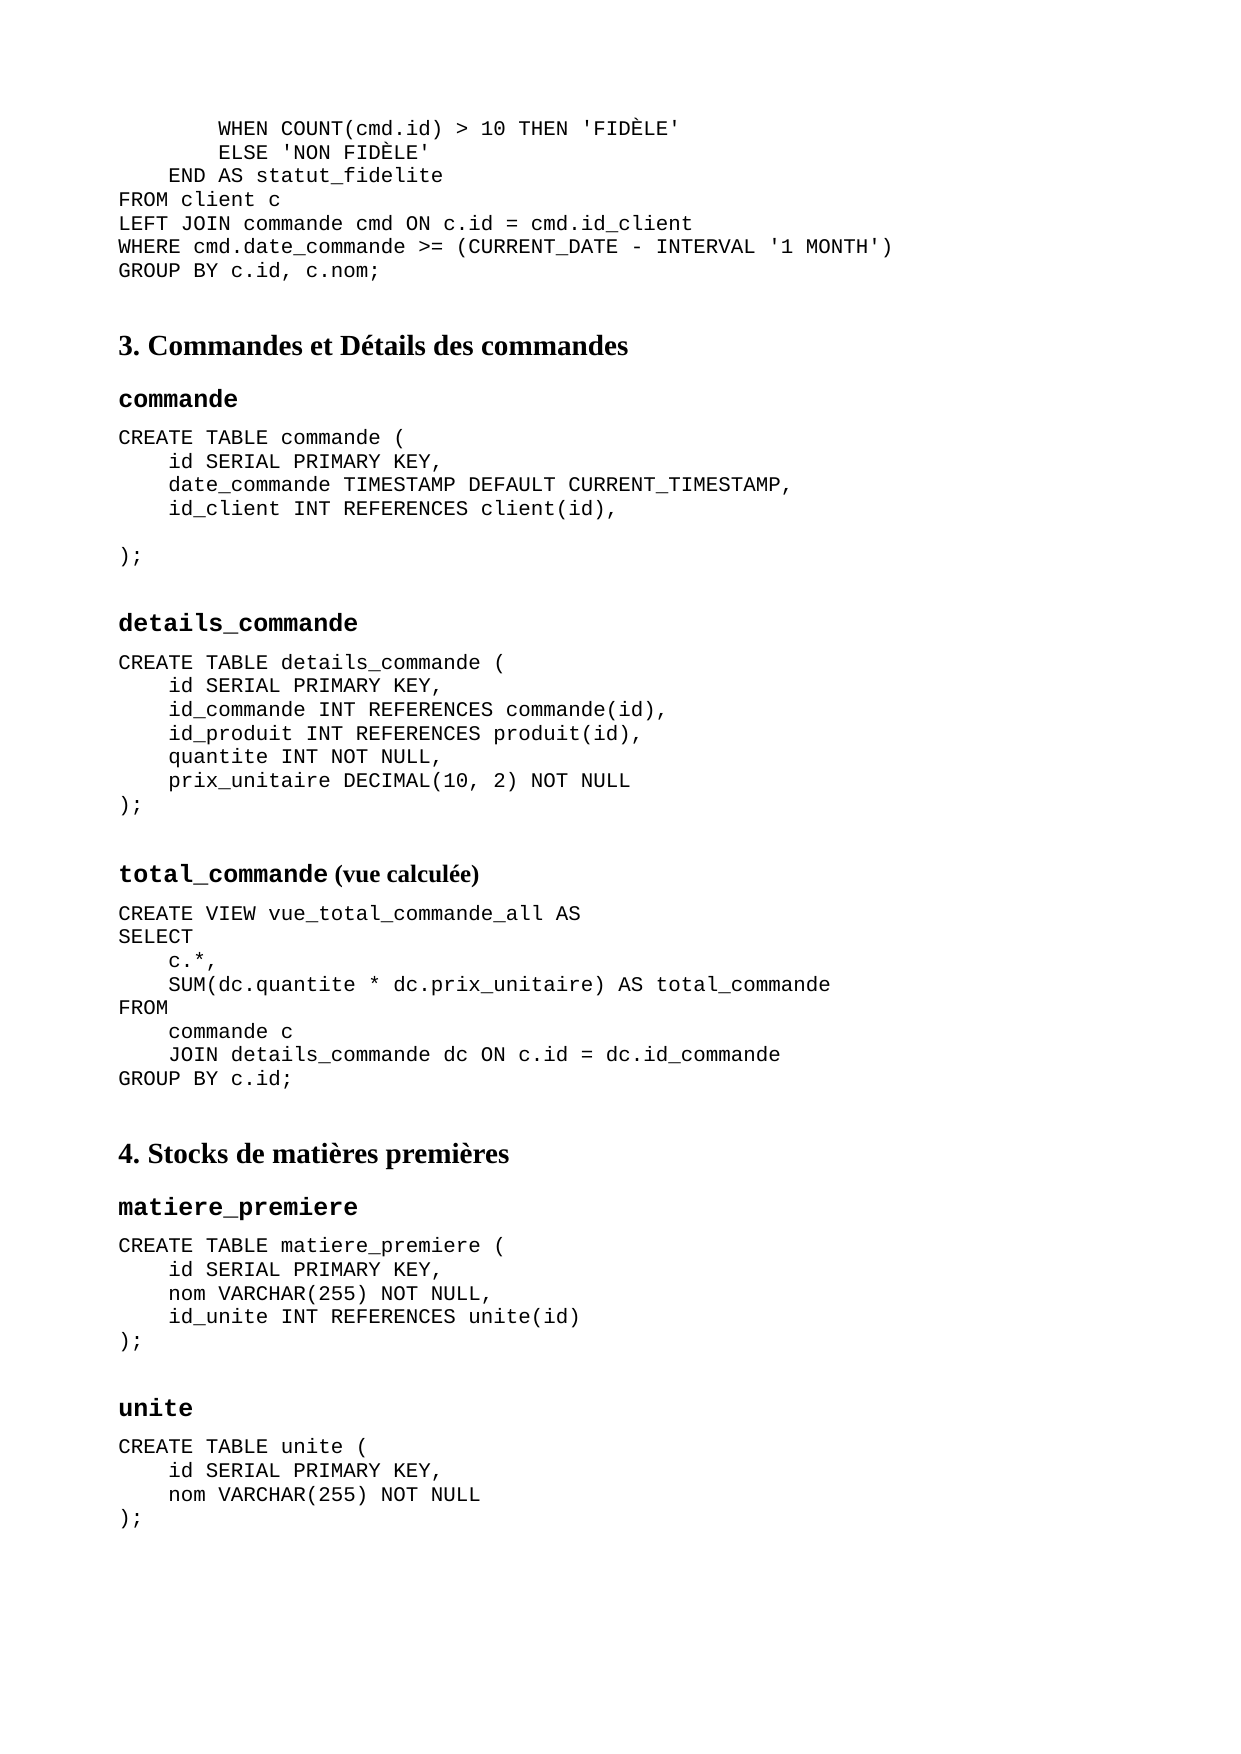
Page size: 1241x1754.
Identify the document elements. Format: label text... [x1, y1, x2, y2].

text id SERIAL PRIMARY KEY, [118, 675, 1122, 699]
text FROM [118, 997, 1122, 1021]
text GROUP BY c.id; [118, 1068, 1122, 1092]
text WHERE cmd.date_commande >= (CURRENT_DATE - INTERVAL '1 MONTH') [118, 236, 1122, 260]
text SUM(dc.quantite * dc.prix_unitaire) AS total_commande [118, 973, 1122, 997]
text CREATE VIEW vue_total_commande_all AS [118, 903, 1122, 926]
text CREATE TABLE commande ( [118, 427, 1122, 451]
text ); [118, 1507, 1122, 1531]
subtitle details_commande [118, 611, 1122, 639]
text date_commande TIMESTAMP DEFAULT CURRENT_TIMESTAMP, [118, 474, 1122, 498]
text c.*, [118, 950, 1122, 973]
text nom VARCHAR(255) NOT NULL [118, 1483, 1122, 1507]
text ELSE 'NON FIDÈLE' [118, 142, 1122, 165]
text id SERIAL PRIMARY KEY, [118, 1259, 1122, 1282]
text id_commande INT REFERENCES commande(id), [118, 699, 1122, 723]
subtitle commande [118, 386, 1122, 414]
text prix_unitaire DECIMAL(10, 2) NOT NULL [118, 770, 1122, 794]
text SELECT [118, 926, 1122, 950]
text id SERIAL PRIMARY KEY, [118, 1460, 1122, 1483]
text quantite INT NOT NULL, [118, 746, 1122, 770]
text nom VARCHAR(255) NOT NULL, [118, 1282, 1122, 1306]
text WHEN COUNT(cmd.id) > 10 THEN 'FIDÈLE' [118, 118, 1122, 142]
text commande c [118, 1021, 1122, 1044]
text JOIN details_commande dc ON c.id = dc.id_commande [118, 1044, 1122, 1068]
text ); [118, 1330, 1122, 1353]
subtitle matiere_premiere [118, 1194, 1122, 1223]
text id_unite INT REFERENCES unite(id) [118, 1306, 1122, 1330]
subtitle unite [118, 1395, 1122, 1424]
text END AS statut_fidelite [118, 165, 1122, 189]
subtitle total_commande (vue calculée) [118, 859, 1122, 890]
text id_client INT REFERENCES client(id), [118, 498, 1122, 522]
text CREATE TABLE matiere_premiere ( [118, 1235, 1122, 1259]
text LEFT JOIN commande cmd ON c.id = cmd.id_client [118, 213, 1122, 236]
text GROUP BY c.id, c.nom; [118, 260, 1122, 284]
text id SERIAL PRIMARY KEY, [118, 451, 1122, 474]
text CREATE TABLE details_commande ( [118, 652, 1122, 675]
text CREATE TABLE unite ( [118, 1436, 1122, 1460]
subtitle 3. Commandes et Détails des commandes [118, 328, 1122, 361]
text id_produit INT REFERENCES produit(id), [118, 723, 1122, 746]
text ); [118, 794, 1122, 817]
subtitle 4. Stocks de matières premières [118, 1136, 1122, 1169]
text FROM client c [118, 189, 1122, 213]
text ); [118, 545, 1122, 569]
